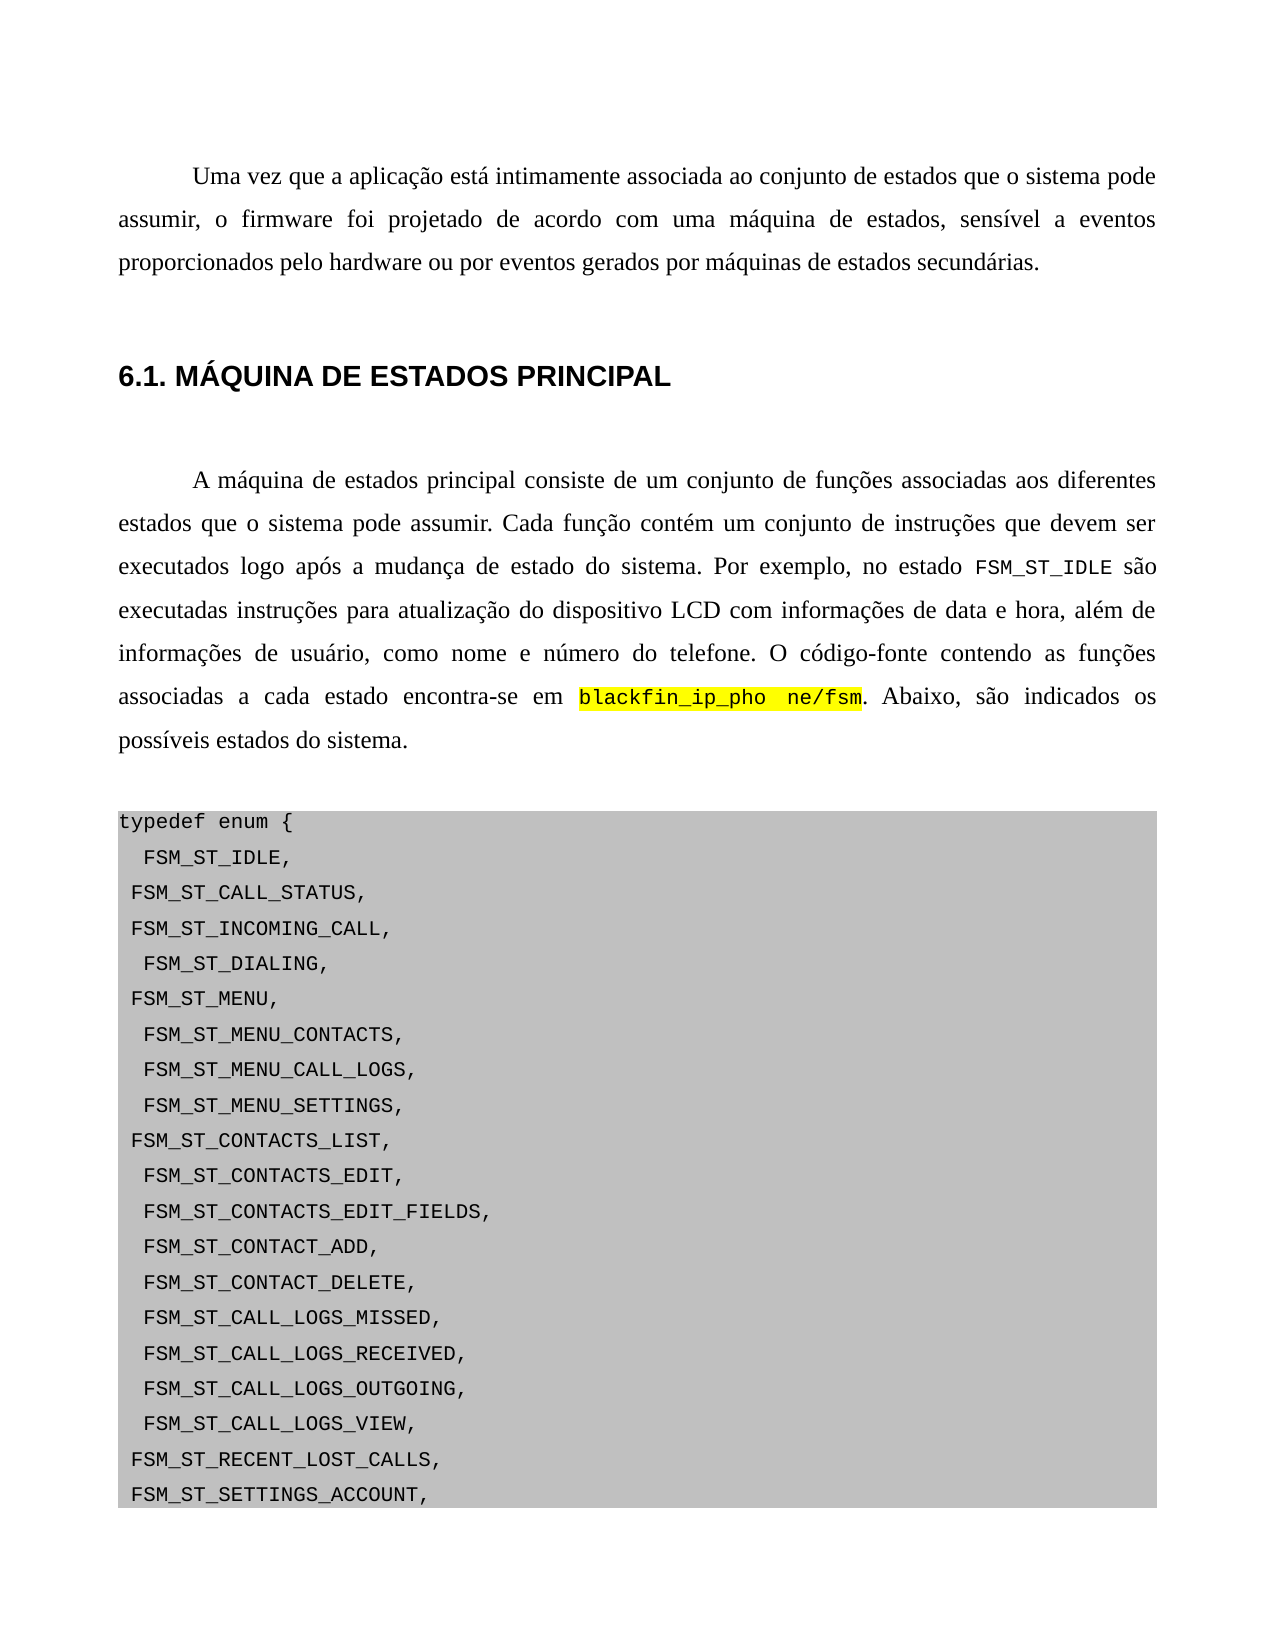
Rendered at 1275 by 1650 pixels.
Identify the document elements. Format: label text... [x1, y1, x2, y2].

text typedef enum { [118, 811, 1157, 835]
text FSM_ST_CALL_STATUS, [118, 882, 1157, 906]
text FSM_ST_RECENT_LOST_CALLS, [118, 1449, 1157, 1472]
text FSM_ST_CALL_LOGS_RECEIVED, [118, 1343, 1157, 1366]
text FSM_ST_INCOMING_CALL, [118, 918, 1157, 941]
subtitle 6.1. MÁQUINA DE ESTADOS PRINCIPAL [118, 359, 1157, 392]
text FSM_ST_SETTINGS_ACCOUNT, [118, 1484, 1157, 1508]
text FSM_ST_MENU_CONTACTS, [118, 1024, 1157, 1047]
text FSM_ST_IDLE, [118, 847, 1157, 870]
text FSM_ST_DIALING, [118, 953, 1157, 977]
text FSM_ST_MENU_SETTINGS, [118, 1095, 1157, 1118]
text FSM_ST_MENU, [118, 988, 1157, 1012]
text FSM_ST_CONTACT_DELETE, [118, 1272, 1157, 1295]
text FSM_ST_CONTACTS_EDIT_FIELDS, [118, 1201, 1157, 1224]
text FSM_ST_CONTACTS_LIST, [118, 1130, 1157, 1154]
text A máquina de estados principal consiste de um conjunto de funções associadas aos diferentes estados que o sistema pode assumir. Cada função contém um conjunto de instruções que devem ser executados logo após a mudança de estado do sistema. Por exemplo, no estado FSM_ST_IDLE são executadas instruções para atualização do dispositivo LCD com informações de data e hora, além de informações de usuário, como nome e número do telefone. O código-fonte contendo as funções associadas a cada estado encontra-se em blackfin_ip_pho ne/fsm. Abaixo, são indicados os possíveis estados do sistema. [118, 465, 1157, 754]
text FSM_ST_CALL_LOGS_VIEW, [118, 1413, 1157, 1437]
text FSM_ST_MENU_CALL_LOGS, [118, 1059, 1157, 1083]
text FSM_ST_CALL_LOGS_OUTGOING, [118, 1378, 1157, 1402]
text Uma vez que a aplicação está intimamente associada ao conjunto de estados que o sistema pode assumir, o firmware foi projetado de acordo com uma máquina de estados, sensível a eventos proporcionados pelo hardware ou por eventos gerados por máquinas de estados secundárias. [118, 161, 1157, 276]
text FSM_ST_CALL_LOGS_MISSED, [118, 1307, 1157, 1331]
text FSM_ST_CONTACT_ADD, [118, 1236, 1157, 1260]
text FSM_ST_CONTACTS_EDIT, [118, 1166, 1157, 1189]
